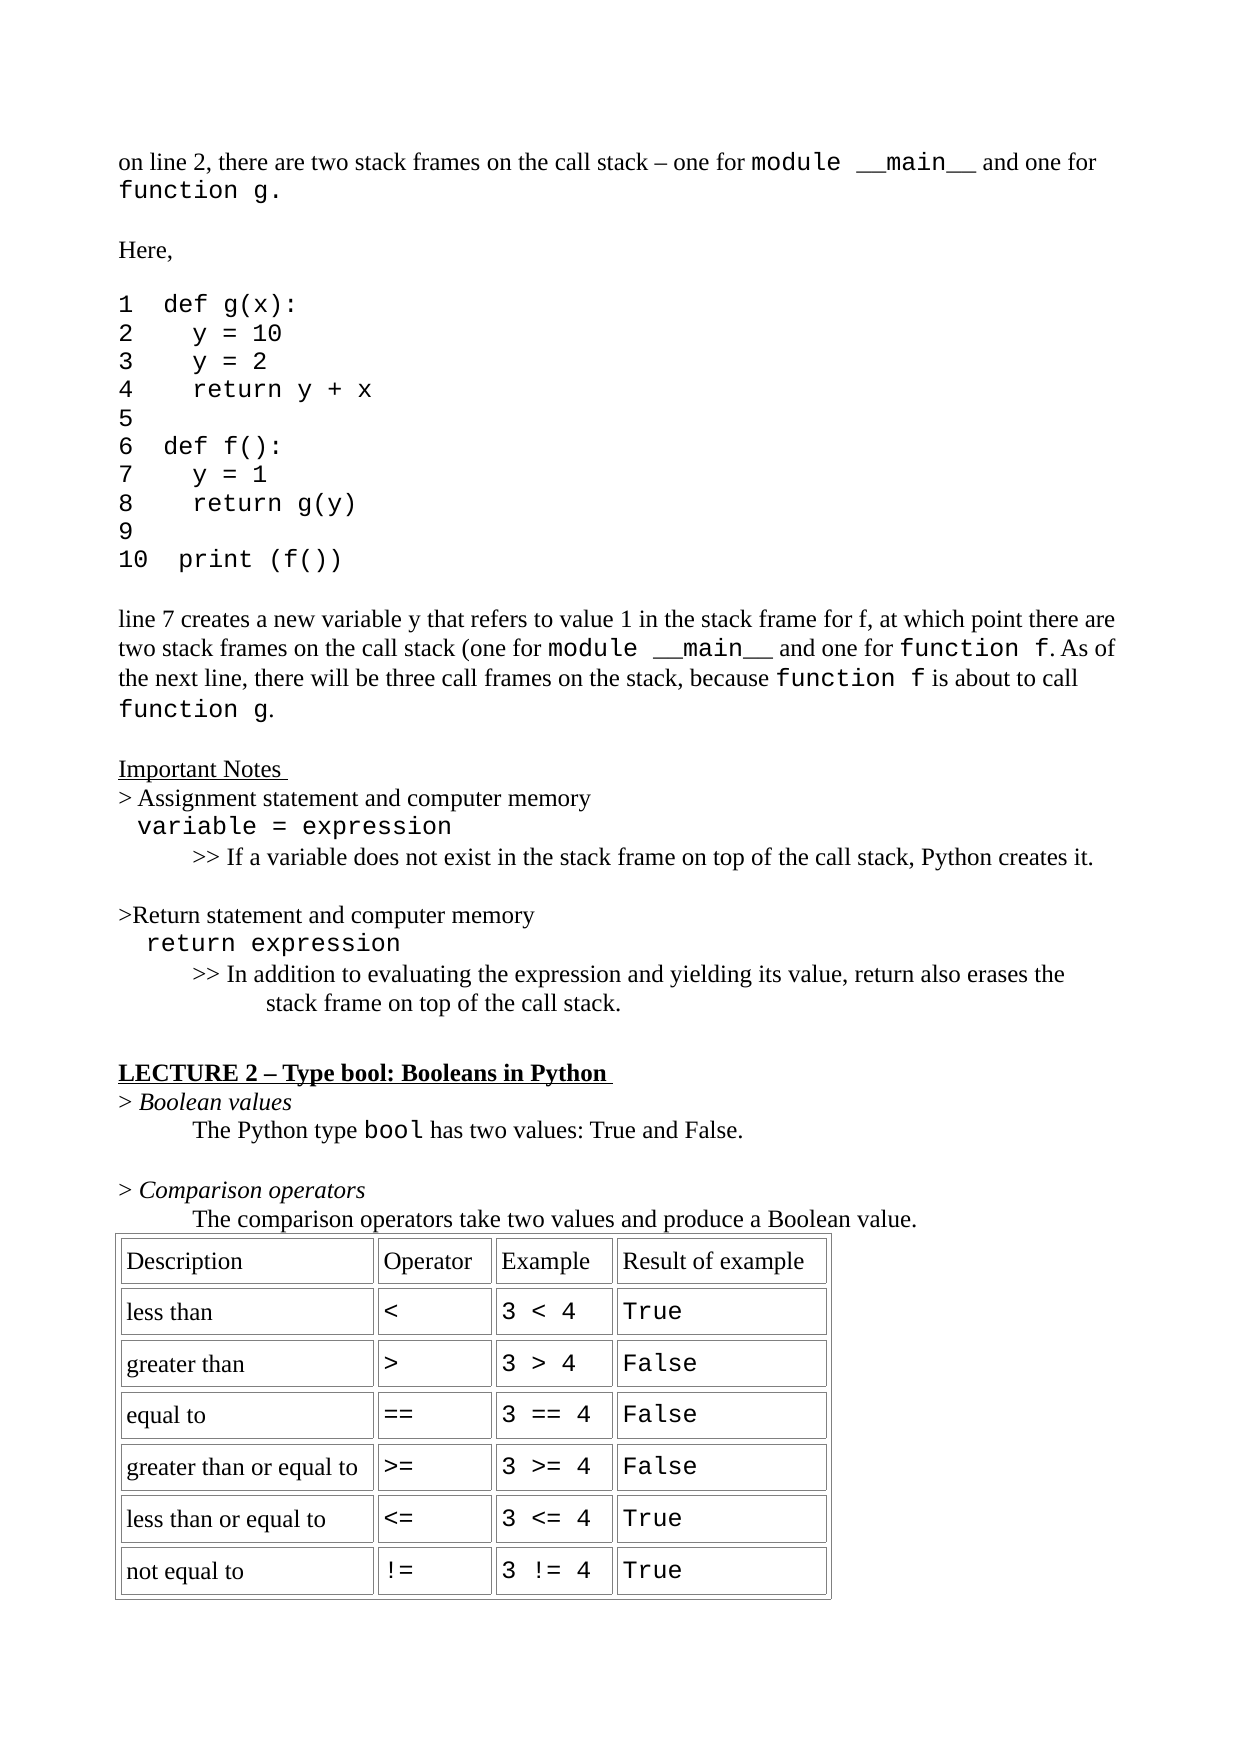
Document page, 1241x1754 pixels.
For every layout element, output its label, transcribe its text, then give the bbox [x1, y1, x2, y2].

text line 7 creates a new variable y that refers to value 1 in the stack frame for f, at which point there are two stack frames on the call stack (one for module __main__ and one for function f. As of the next line, there will be three call frames on the stack, because function f is about to call function g. [118, 604, 1122, 725]
table_cell == [376, 1386, 493, 1438]
table_cell False [615, 1386, 828, 1438]
text 5 [118, 405, 1122, 433]
table_cell False [615, 1438, 828, 1490]
text on line 2, there are two stack frames on the call stack – one for module __main__ and one for function g. [118, 147, 1122, 206]
table_cell True [615, 1283, 828, 1334]
text 6 def f(): [118, 433, 1122, 462]
table_cell less than or equal to [118, 1490, 376, 1542]
table_cell > [376, 1334, 493, 1386]
text >Return statement and computer memory [118, 900, 1122, 928]
table_header Description [118, 1234, 376, 1282]
table_cell < [376, 1283, 493, 1334]
text 7 y = 1 [118, 462, 1122, 490]
table_cell less than [118, 1283, 376, 1334]
table_cell equal to [118, 1386, 376, 1438]
text 8 return g(y) [118, 490, 1122, 518]
table_cell False [615, 1334, 828, 1386]
text variable = expression [118, 811, 1122, 842]
table_cell 3 != 4 [493, 1542, 614, 1594]
table_cell 3 < 4 [493, 1283, 614, 1334]
text LECTURE 2 – Type bool: Booleans in Python [118, 1058, 1122, 1087]
table_cell True [615, 1542, 828, 1594]
text 4 return y + x [118, 377, 1122, 405]
table_cell greater than or equal to [118, 1438, 376, 1490]
table_cell <= [376, 1490, 493, 1542]
table_cell >= [376, 1438, 493, 1490]
table_header Example [493, 1234, 614, 1282]
text The comparison operators take two values and produce a Boolean value. [118, 1204, 1122, 1233]
text >> In addition to evaluating the expression and yielding its value, return also erases the stack frame on top of the call stack. [118, 959, 1122, 1017]
text 10 print (f()) [118, 547, 1122, 575]
text 9 [118, 518, 1122, 547]
text >> If a variable does not exist in the stack frame on top of the call stack, Python creates it. [118, 842, 1122, 871]
table_cell True [615, 1490, 828, 1542]
text Important Notes [118, 754, 1122, 783]
table_cell greater than [118, 1334, 376, 1386]
text The Python type bool has two values: True and False. [118, 1116, 1122, 1146]
table_header Result of example [615, 1234, 828, 1282]
text > Boolean values [118, 1087, 1122, 1116]
table_cell 3 > 4 [493, 1334, 614, 1386]
table_cell not equal to [118, 1542, 376, 1594]
text 3 y = 2 [118, 348, 1122, 377]
text 2 y = 10 [118, 320, 1122, 348]
table_cell 3 >= 4 [493, 1438, 614, 1490]
table_header Operator [376, 1234, 493, 1282]
text > Assignment statement and computer memory [118, 783, 1122, 811]
text Here, [118, 235, 1122, 263]
text 1 def g(x): [118, 292, 1122, 320]
table_cell 3 == 4 [493, 1386, 614, 1438]
text return expression [118, 928, 1122, 959]
table_cell != [376, 1542, 493, 1594]
table_cell 3 <= 4 [493, 1490, 614, 1542]
text > Comparison operators [118, 1175, 1122, 1204]
